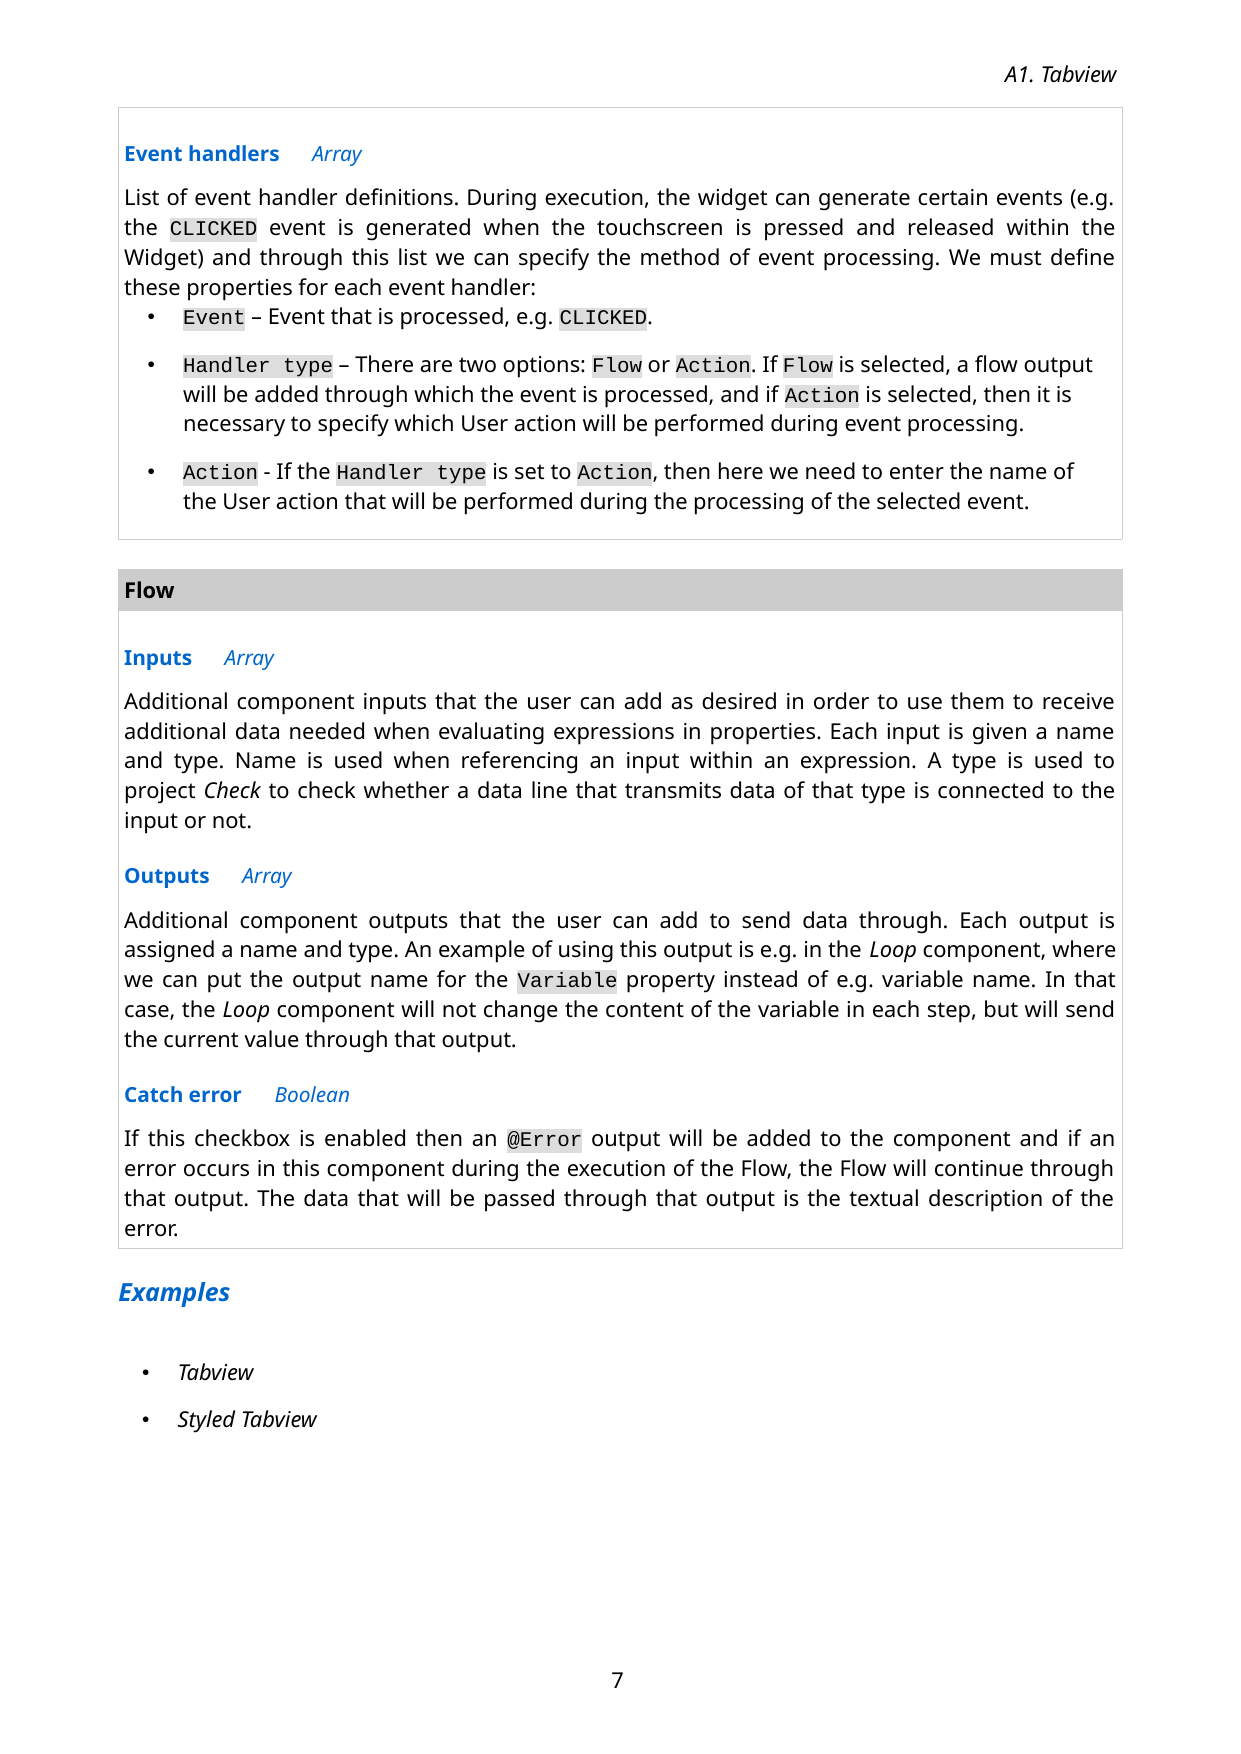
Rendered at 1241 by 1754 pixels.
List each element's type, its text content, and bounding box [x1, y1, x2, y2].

table_cell Inputs Array Additional component inputs that the user can add as desired in order to use them to receive additional data needed when evaluating expressions in properties. Each input is given a name and type. Name is used when referencing an input within an expression. A type is used to project Check to check whether a data line that transmits data of that type is connected to the input or not. Outputs Array Additional component outputs that the user can add to send data through. Each output is assigned a name and type. An example of using this output is e.g. in the Loop component, where we can put the output name for the Variable property instead of e.g. variable name. In that case, the Loop component will not change the content of the variable in each step, but will send the current value through that output. Catch error Boolean If this checkbox is enabled then an @Error output will be added to the component and if an error occurs in this component during the execution of the Flow, the Flow will continue through that output. The data that will be passed through that output is the textual description of the error. [119, 611, 1122, 1248]
subtitle Examples [118, 1275, 1122, 1309]
list Styled Tabview [142, 1404, 1110, 1434]
list Tabview [142, 1356, 1110, 1386]
table_header Flow [119, 570, 1122, 610]
table_cell Event handlers Array List of event handler definitions. During execution, the widget can generate certain events (e.g. the CLICKED event is generated when the touchscreen is pressed and released within the Widget) and through this list we can specify the method of event processing. We must define these properties for each event handler: Event – Event that is processed, e.g. CLICKED. Handler type – There are two options: Flow or Action. If Flow is selected, a flow output will be added through which the event is processed, and if Action is selected, then it is necessary to specify which User action will be performed during event processing. Action - If the Handler type is set to Action, then here we need to enter the name of the User action that will be performed during the processing of the selected event. [119, 108, 1122, 539]
